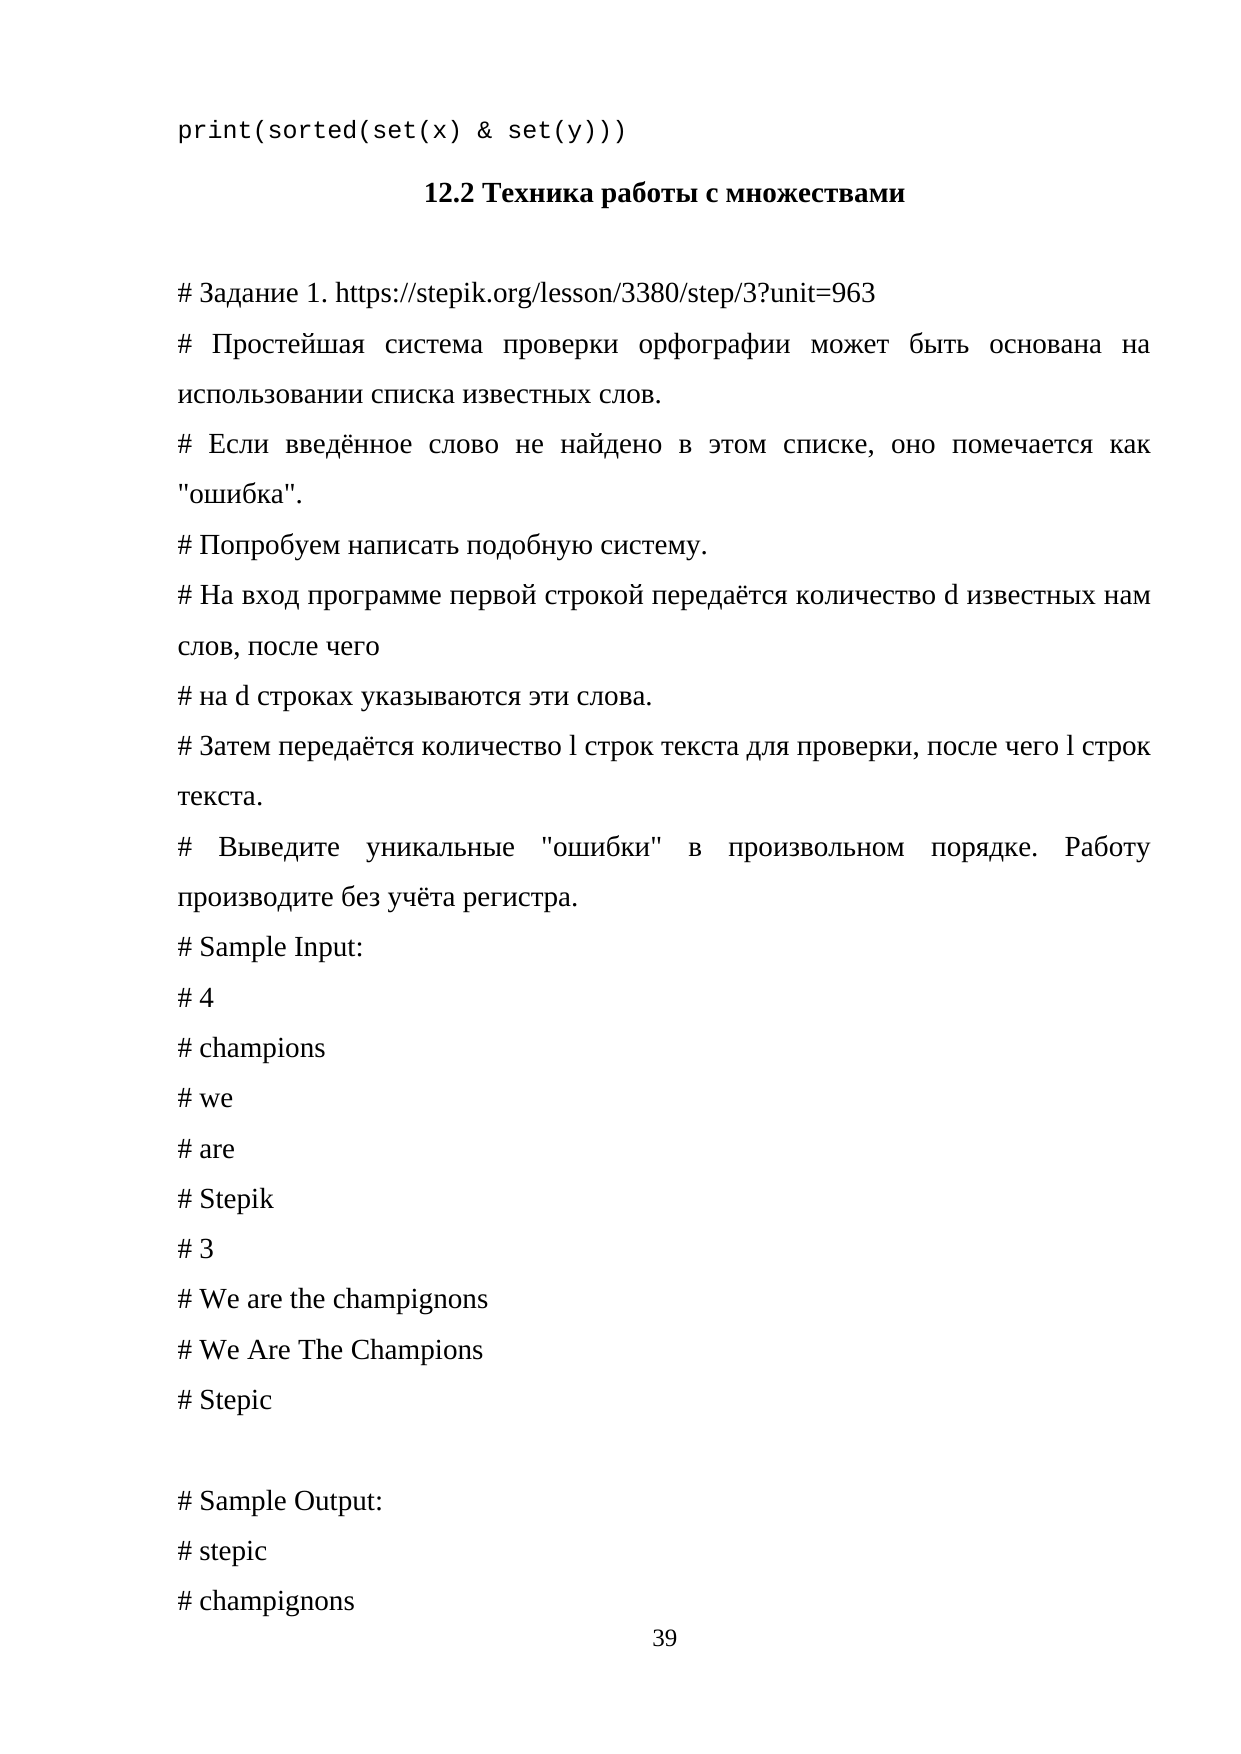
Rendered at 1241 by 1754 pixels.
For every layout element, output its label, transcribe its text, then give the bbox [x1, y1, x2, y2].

text # Попробуем написать подобную систему. [177, 527, 1152, 561]
text # champions [177, 1030, 1152, 1064]
text # 4 [177, 980, 1152, 1013]
text # На вход программе первой строкой передаётся количество d известных нам слов, после чего [177, 577, 1152, 661]
text # Sample Input: [177, 929, 1152, 963]
text # 3 [177, 1231, 1152, 1265]
text # Простейшая система проверки орфографии может быть основана на использовании списка известных слов. [177, 326, 1152, 409]
text # Затем передаётся количество l строк текста для проверки, после чего l строк текста. [177, 728, 1152, 812]
text # are [177, 1131, 1152, 1164]
text # Выведите уникальные "ошибки" в произвольном порядке. Работу производите без учёта регистра. [177, 829, 1152, 913]
text print(sorted(set(x) & set(y))) [177, 118, 1152, 146]
text # We are the champignons [177, 1282, 1152, 1315]
subtitle 12.2 Техника работы с множествами [177, 175, 1152, 208]
text # Sample Output: [177, 1483, 1152, 1516]
text # champignons [177, 1583, 1152, 1617]
text # на d строках указываются эти слова. [177, 678, 1152, 711]
text # Если введённое слово не найдено в этом списке, оно помечается как "ошибка". [177, 426, 1152, 510]
text # Задание 1. https://stepik.org/lesson/3380/step/3?unit=963 [177, 275, 1152, 309]
text # Stepic [177, 1382, 1152, 1416]
text # We Are The Champions [177, 1332, 1152, 1366]
text # we [177, 1080, 1152, 1114]
text # Stepik [177, 1181, 1152, 1214]
text # stepic [177, 1533, 1152, 1567]
